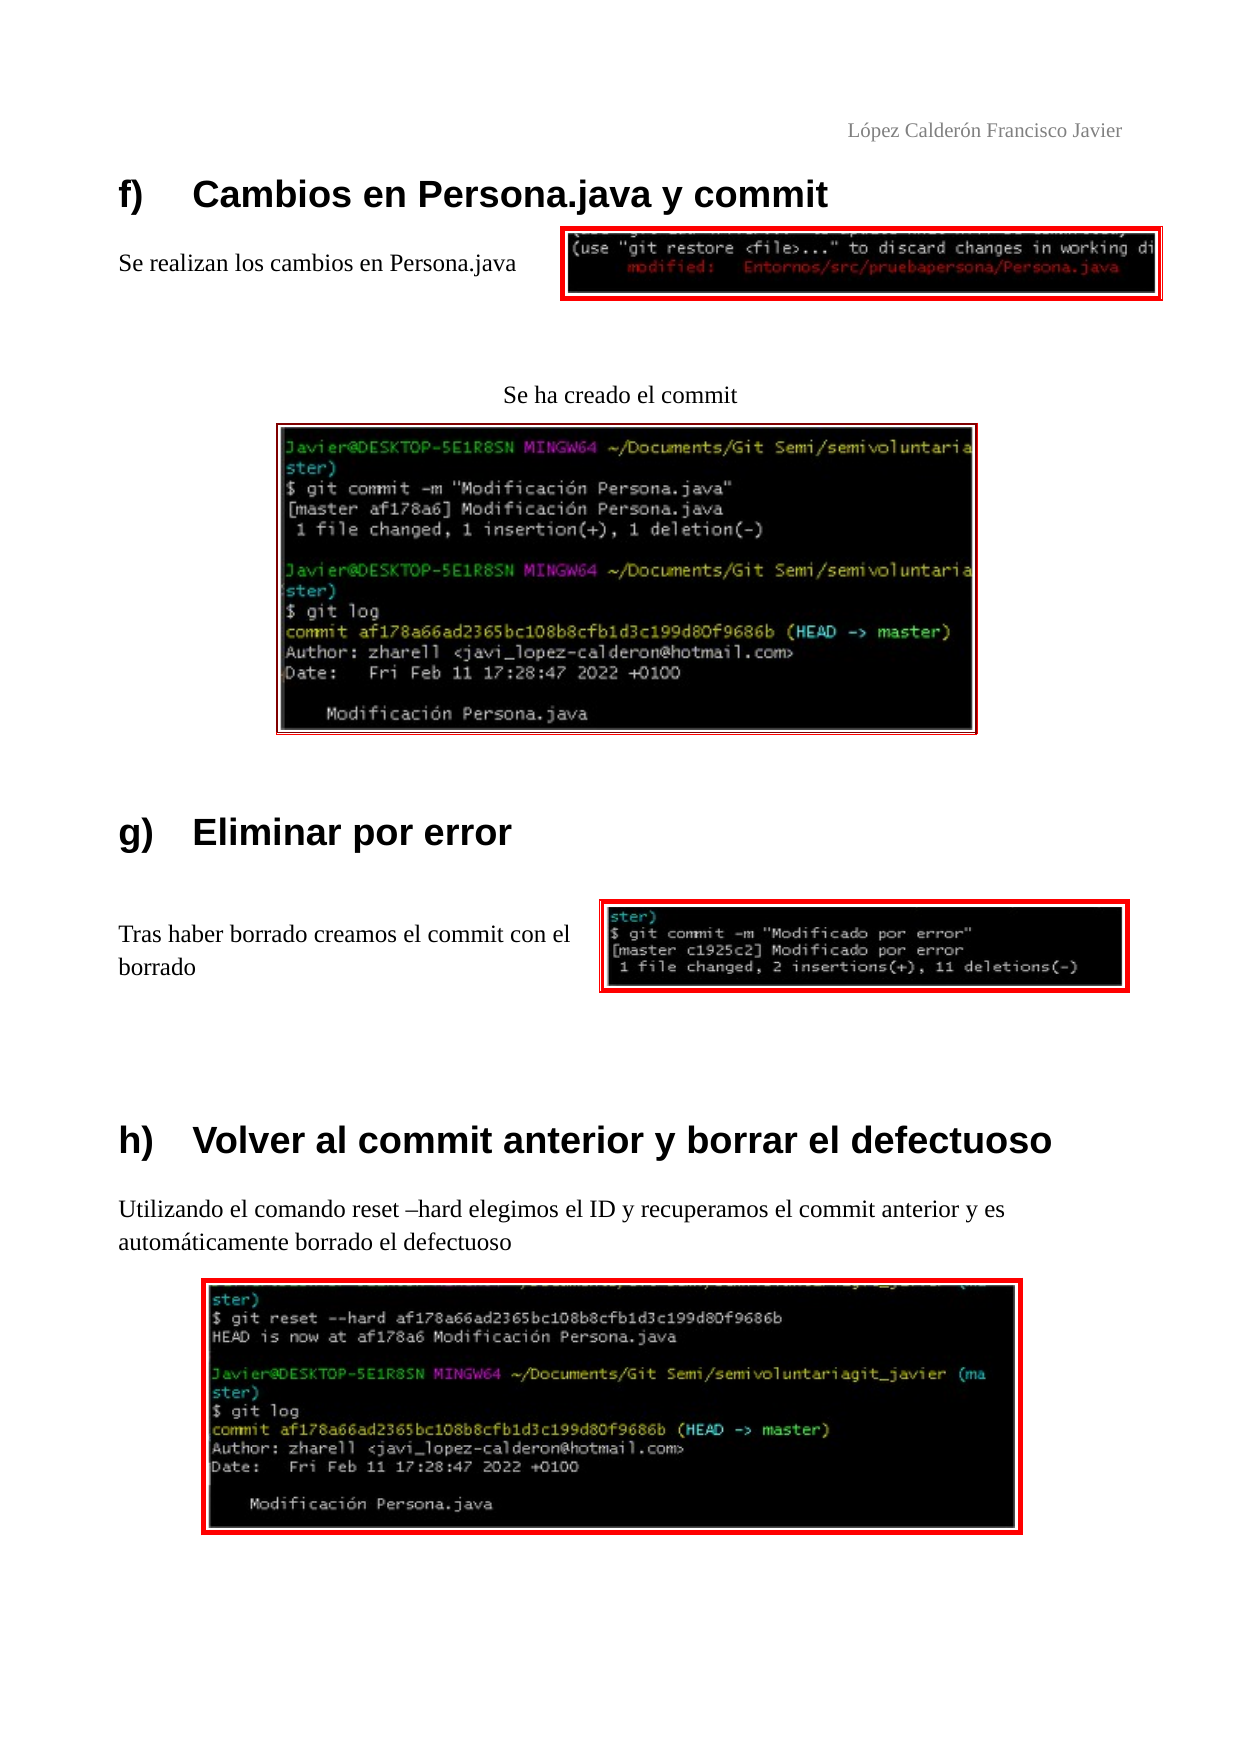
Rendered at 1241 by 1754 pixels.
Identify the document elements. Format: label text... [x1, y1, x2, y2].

text Tras haber borrado creamos el commit con el borrado [118, 919, 599, 981]
text Se ha creado el commit [118, 380, 1122, 409]
picture [606, 907, 1123, 986]
subtitle Cambios en Persona.java y commit [118, 172, 1122, 215]
subtitle Volver al commit anterior y borrar el defectuoso [118, 1117, 1122, 1161]
picture [280, 427, 973, 730]
text Utilizando el comando reset –hard elegimos el ID y recuperamos el commit anterior y es automáticamente borrado el defectuoso [118, 1194, 1122, 1256]
picture [567, 233, 1156, 293]
picture [208, 1285, 1015, 1528]
subtitle Eliminar por error [118, 810, 1122, 853]
text Se realizan los cambios en Persona.java [118, 248, 560, 277]
